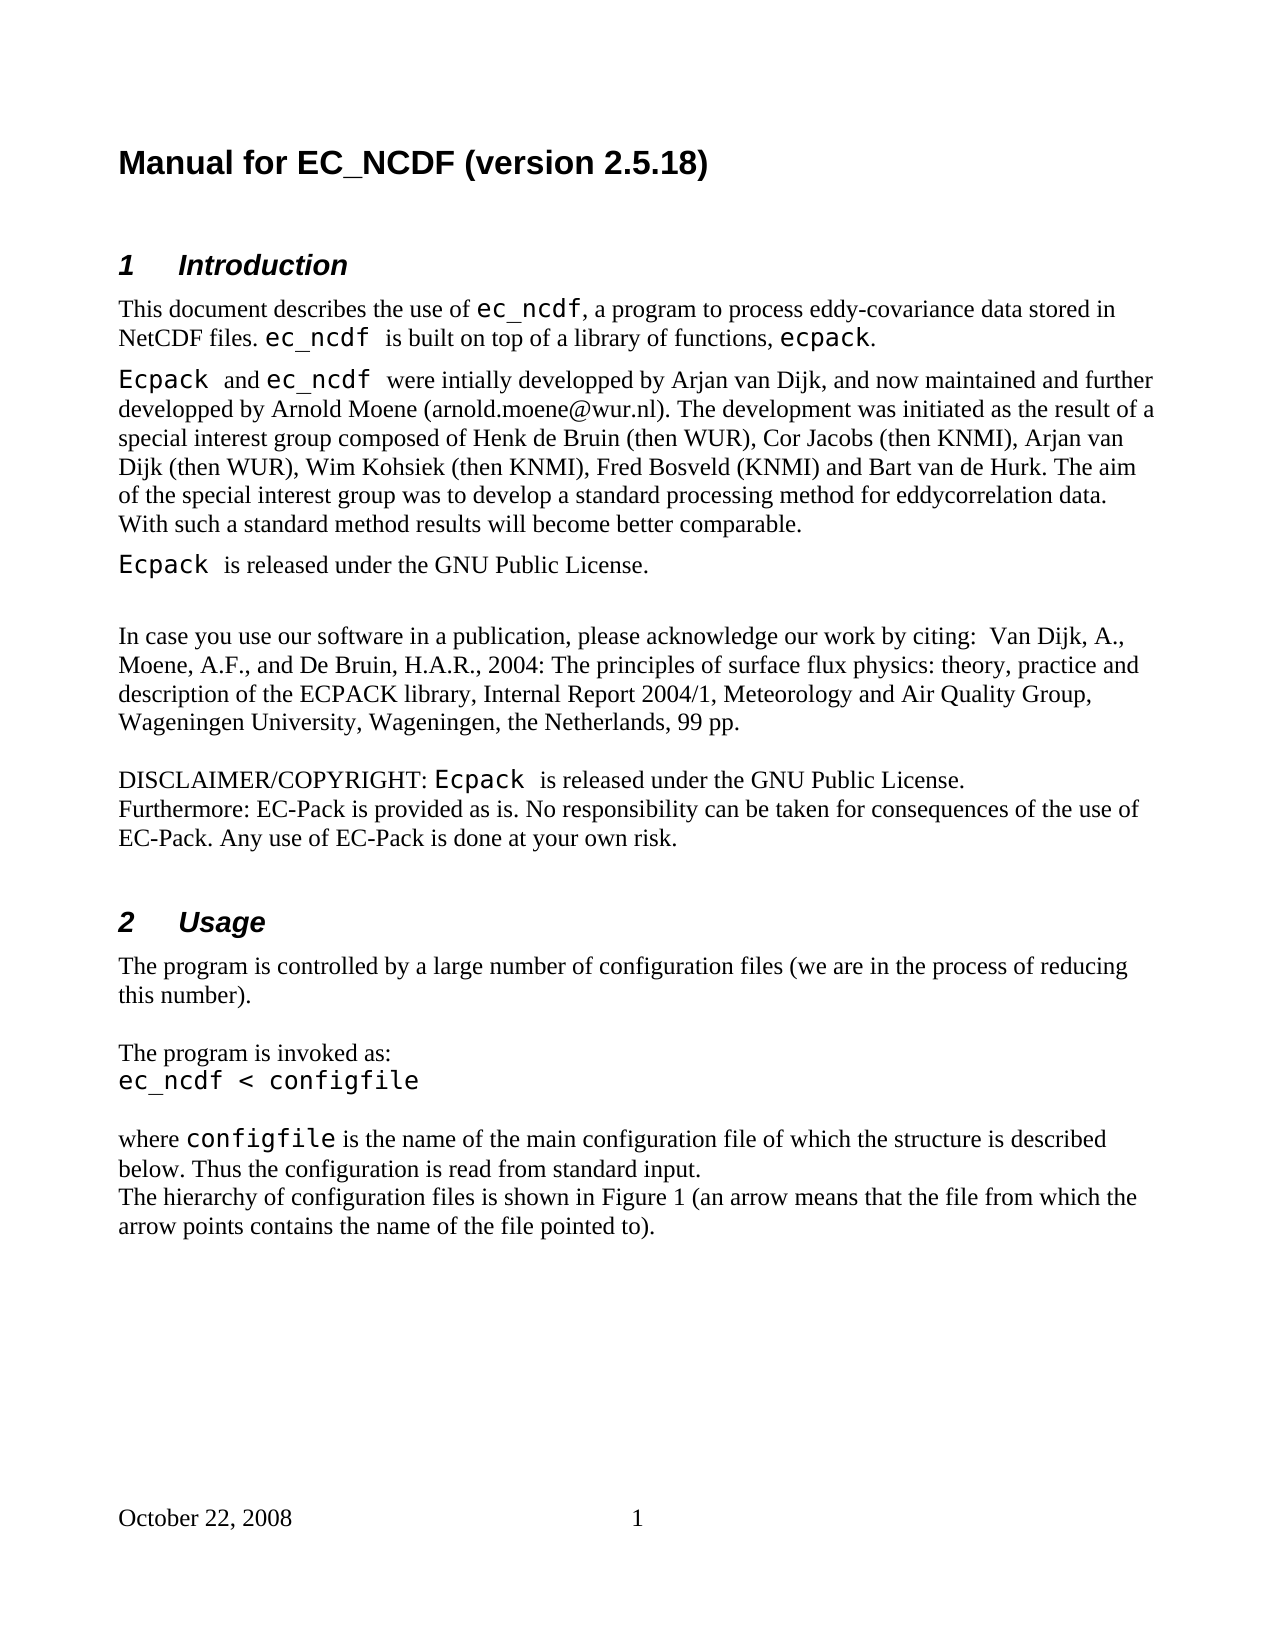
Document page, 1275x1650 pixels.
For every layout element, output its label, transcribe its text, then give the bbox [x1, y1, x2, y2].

text DISCLAIMER/COPYRIGHT: Ecpack is released under the GNU Public License. [118, 765, 1157, 794]
text Ecpack is released under the GNU Public License. [118, 551, 1157, 580]
text The program is controlled by a large number of configuration files (we are in the process of reducing this number). [118, 951, 1157, 1009]
subtitle Introduction [118, 248, 1157, 282]
text ec_ncdf < configfile [118, 1066, 1157, 1096]
subtitle Usage [118, 905, 1157, 939]
subtitle Manual for EC_NCDF (version 2.5.18) [118, 143, 1157, 182]
text In case you use our software in a publication, please acknowledge our work by citing: Van Dijk, A., Moene, A.F., and De Bruin, H.A.R., 2004: The principles of surface flux physics: theory, practice and description of the ECPACK library, Internal Report 2004/1, Meteorology and Air Quality Group, Wageningen University, Wageningen, the Netherlands, 99 pp. [118, 621, 1157, 736]
text The hierarchy of configuration files is shown in Figure 1 (an arrow means that the file from which the arrow points contains the name of the file pointed to). [118, 1182, 1157, 1240]
text Ecpack and ec_ncdf were intially developped by Arjan van Dijk, and now maintained and further developped by Arnold Moene (arnold.moene@wur.nl). The development was initiated as the result of a special interest group composed of Henk de Bruin (then WUR), Cor Jacobs (then KNMI), Arjan van Dijk (then WUR), Wim Kohsiek (then KNMI), Fred Bosveld (KNMI) and Bart van de Hurk. The aim of the special interest group was to develop a standard processing method for eddycorrelation data. With such a standard method results will become better comparable. [118, 365, 1157, 538]
text The program is invoked as: [118, 1038, 1157, 1066]
text This document describes the use of ec_ncdf, a program to process eddy-covariance data stored in NetCDF files. ec_ncdf is built on top of a library of functions, ecpack. [118, 294, 1157, 353]
text where configfile is the name of the main configuration file of which the structure is described below. Thus the configuration is read from standard input. [118, 1124, 1157, 1182]
text Furthermore: EC-Pack is provided as is. No responsibility can be taken for consequences of the use of EC-Pack. Any use of EC-Pack is done at your own risk. [118, 794, 1157, 852]
